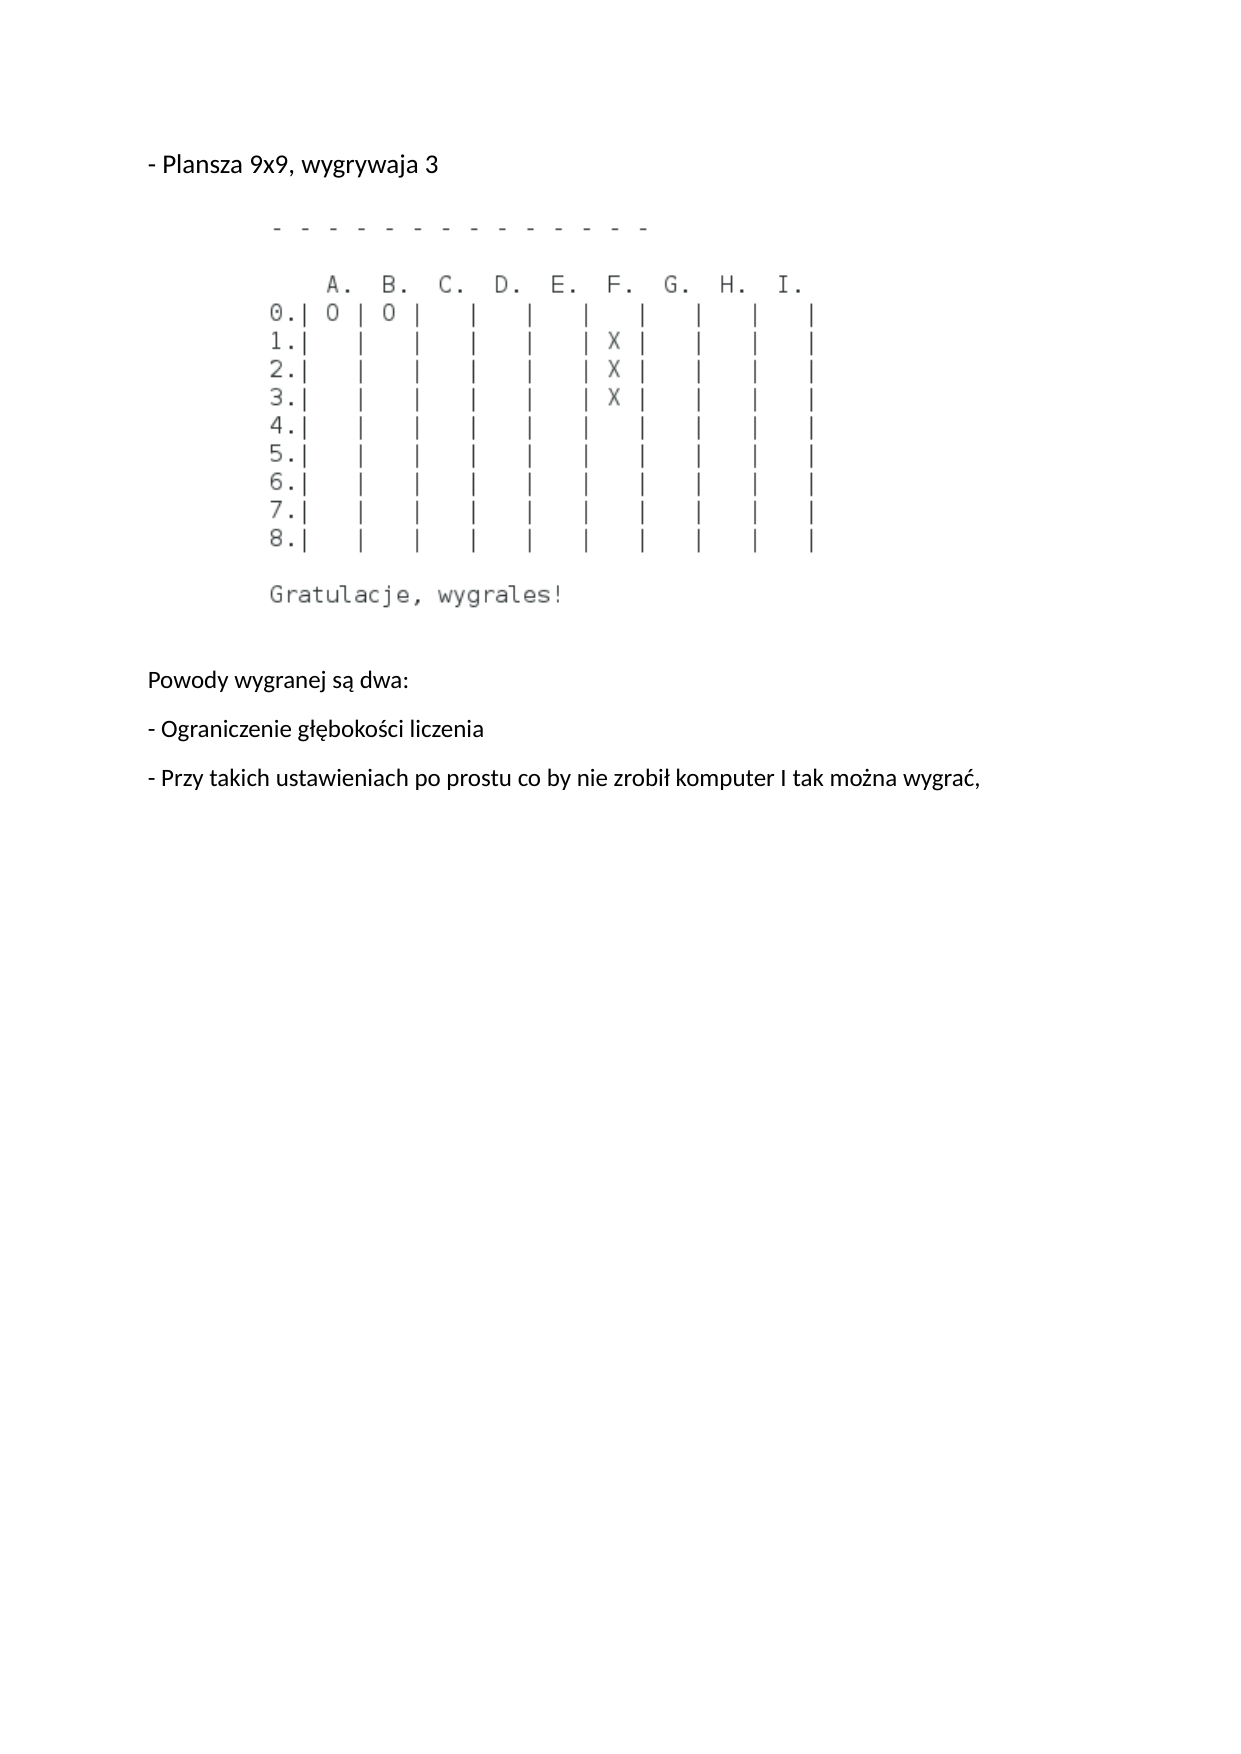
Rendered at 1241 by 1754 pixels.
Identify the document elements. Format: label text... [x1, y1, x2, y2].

text - Plansza 9x9, wygrywaja 3 [148, 148, 1093, 181]
text - Przy takich ustawieniach po prostu co by nie zrobił komputer I tak można wygrać, [148, 762, 1093, 793]
text - Ograniczenie głębokości liczenia [148, 713, 1093, 744]
picture [268, 199, 972, 620]
text Powody wygranej są dwa: [148, 664, 1093, 695]
